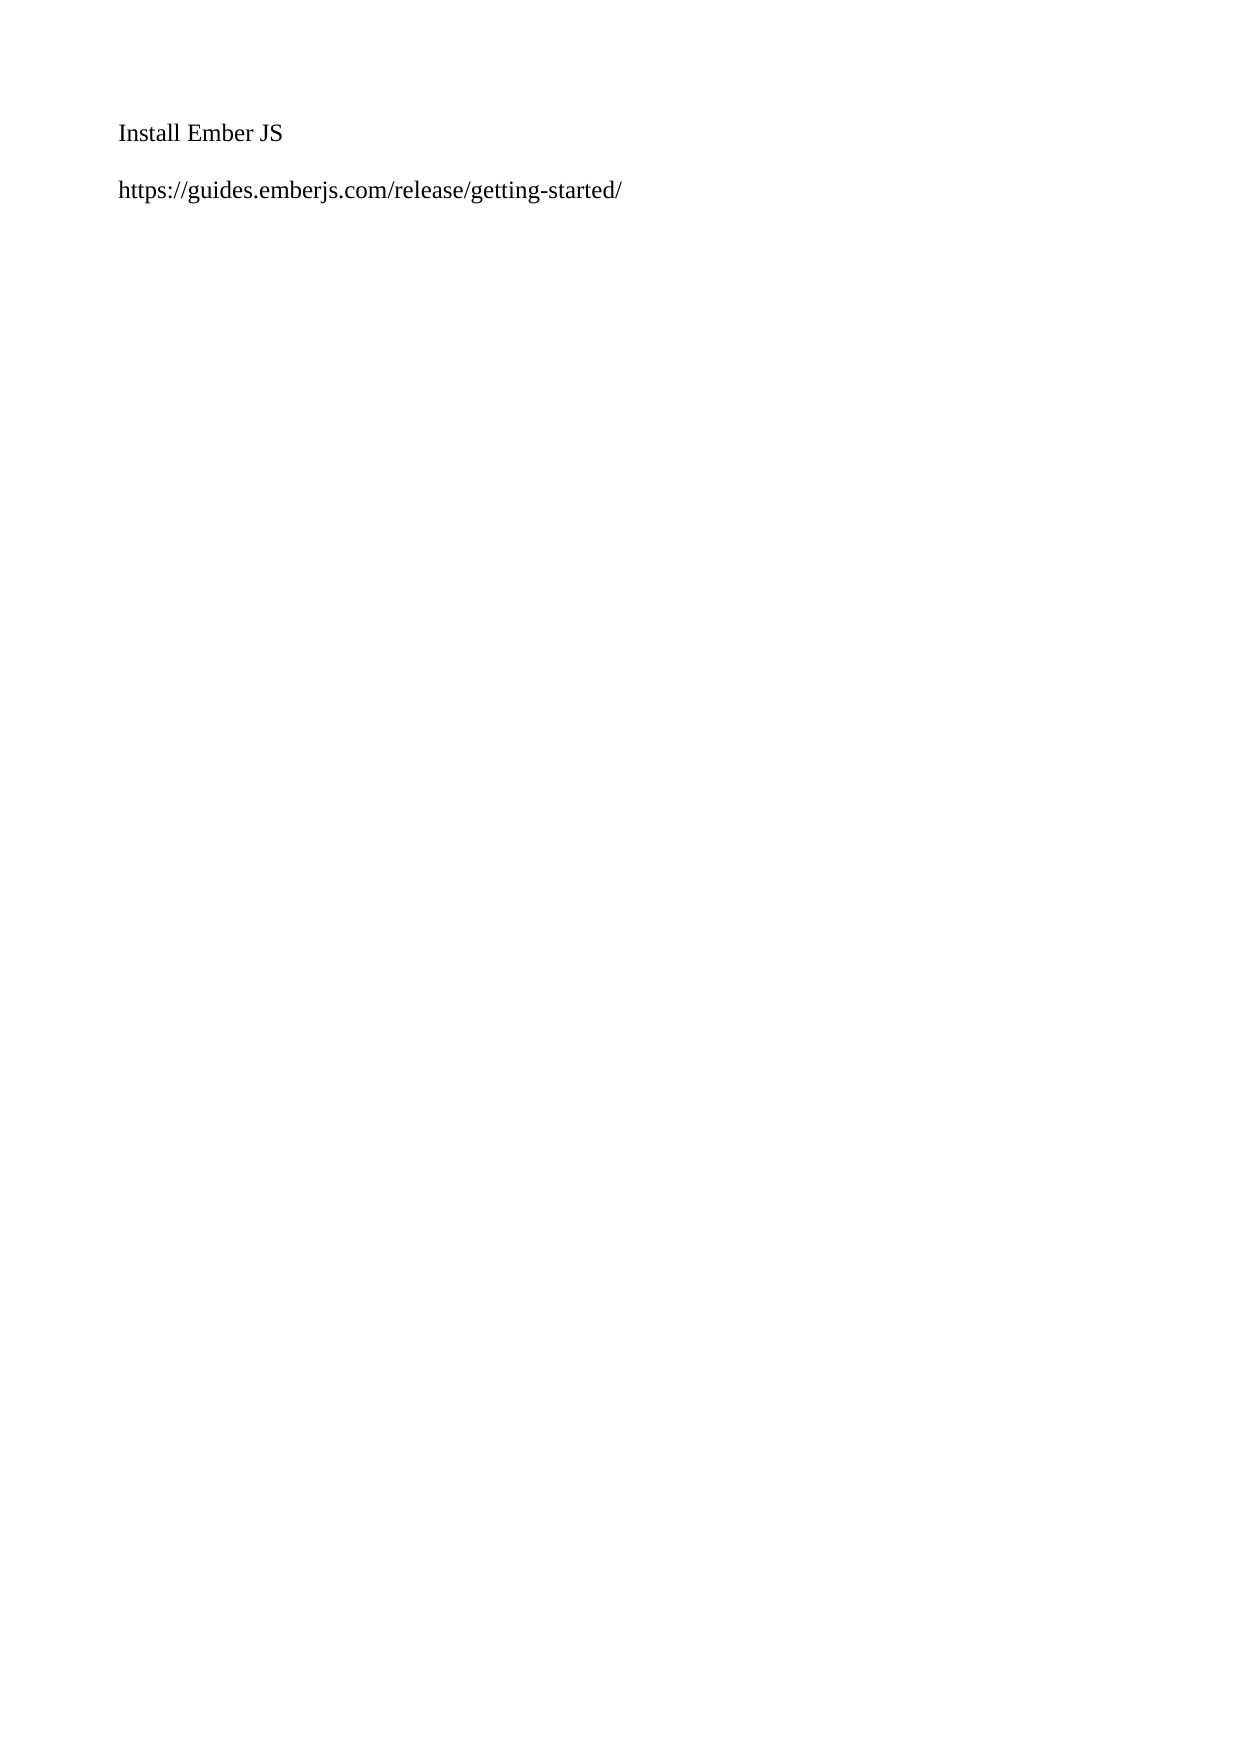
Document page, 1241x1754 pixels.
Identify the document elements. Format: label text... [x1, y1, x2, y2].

text https://guides.emberjs.com/release/getting-started/ [118, 176, 1122, 204]
text Install Ember JS [118, 118, 1122, 147]
